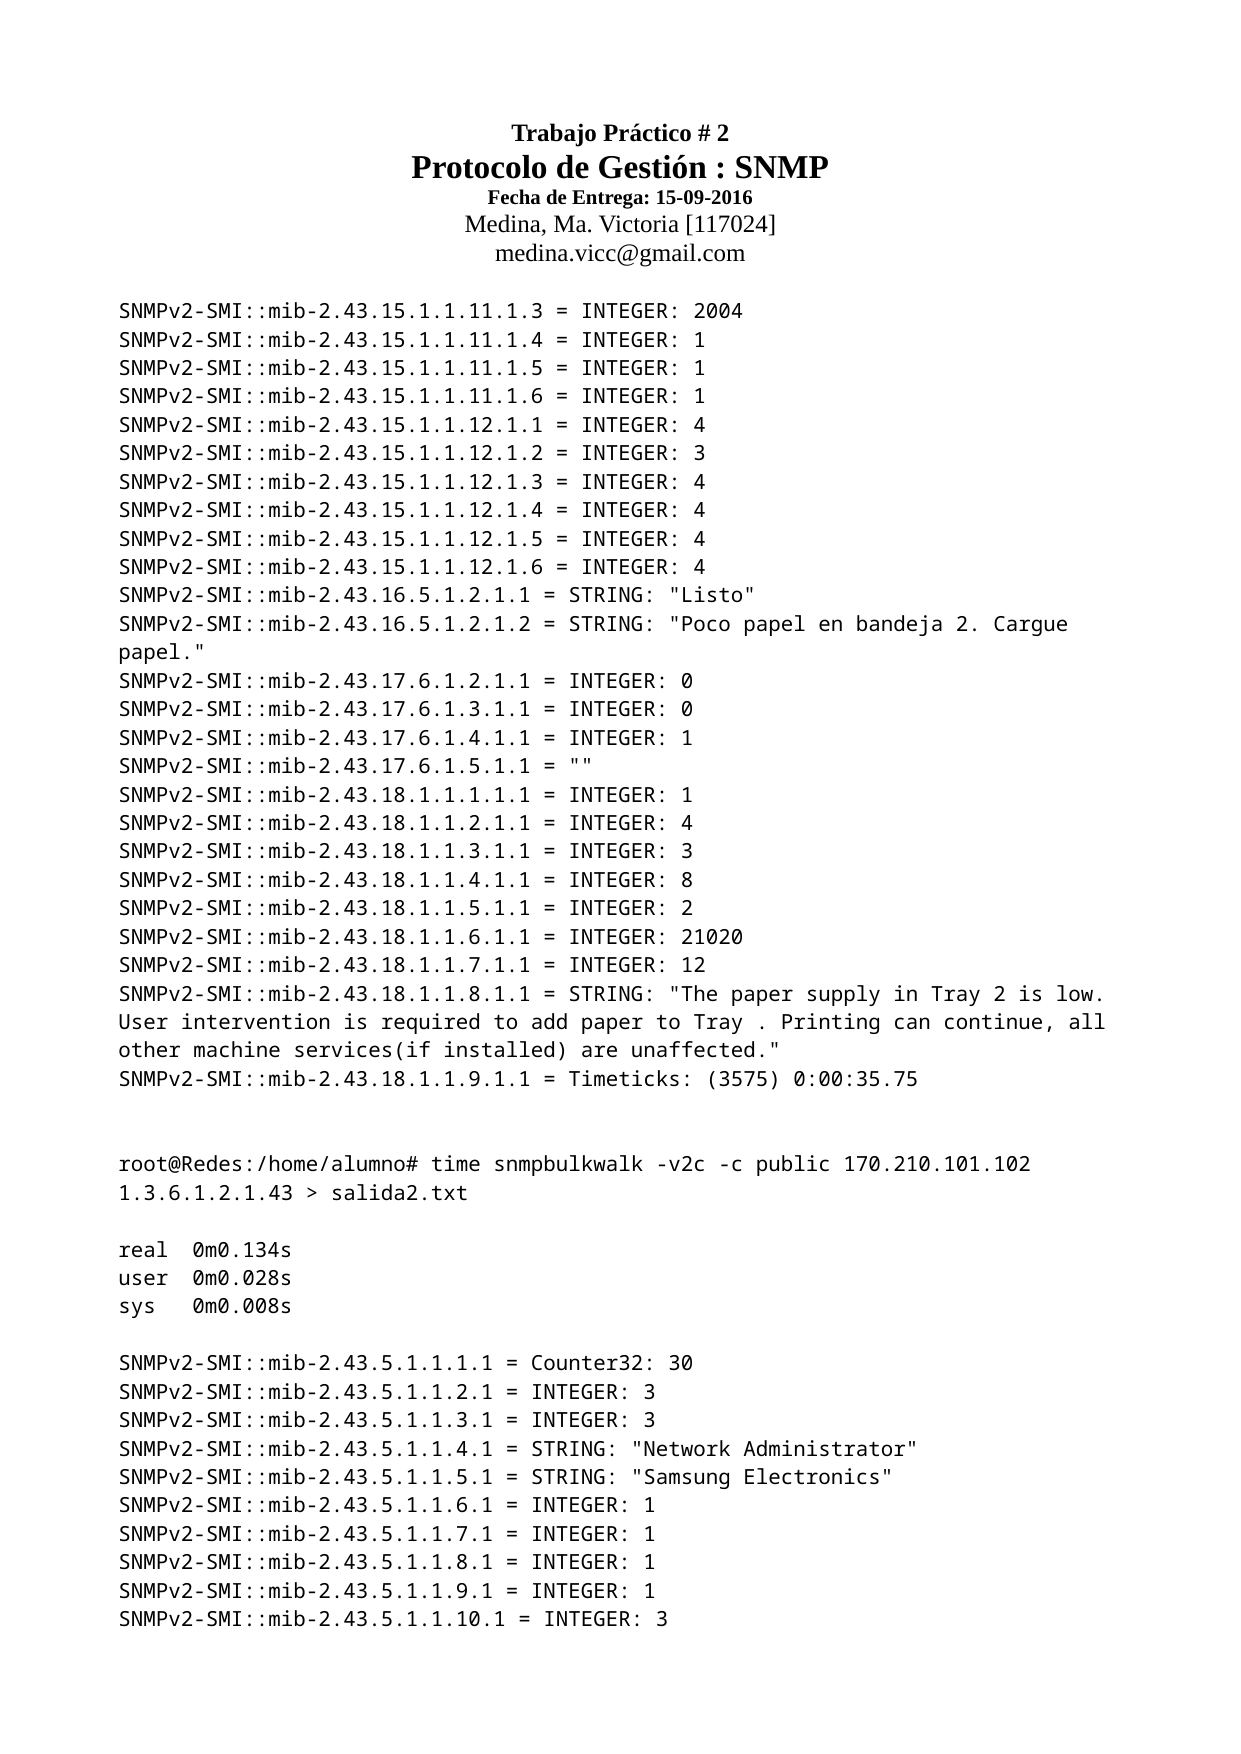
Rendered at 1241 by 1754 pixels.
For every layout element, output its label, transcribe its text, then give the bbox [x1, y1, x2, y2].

text sys 0m0.008s [118, 1292, 1122, 1320]
text SNMPv2-SMI::mib-2.43.5.1.1.6.1 = INTEGER: 1 [118, 1491, 1122, 1519]
text SNMPv2-SMI::mib-2.43.15.1.1.11.1.4 = INTEGER: 1 [118, 325, 1122, 353]
text SNMPv2-SMI::mib-2.43.18.1.1.3.1.1 = INTEGER: 3 [118, 837, 1122, 865]
text SNMPv2-SMI::mib-2.43.15.1.1.12.1.3 = INTEGER: 4 [118, 467, 1122, 495]
text SNMPv2-SMI::mib-2.43.5.1.1.1.1 = Counter32: 30 [118, 1348, 1122, 1377]
text SNMPv2-SMI::mib-2.43.5.1.1.5.1 = STRING: "Samsung Electronics" [118, 1462, 1122, 1491]
text SNMPv2-SMI::mib-2.43.5.1.1.9.1 = INTEGER: 1 [118, 1576, 1122, 1604]
text SNMPv2-SMI::mib-2.43.15.1.1.12.1.1 = INTEGER: 4 [118, 410, 1122, 438]
text SNMPv2-SMI::mib-2.43.16.5.1.2.1.1 = STRING: "Listo" [118, 581, 1122, 609]
text SNMPv2-SMI::mib-2.43.17.6.1.4.1.1 = INTEGER: 1 [118, 723, 1122, 751]
text SNMPv2-SMI::mib-2.43.18.1.1.4.1.1 = INTEGER: 8 [118, 865, 1122, 893]
text SNMPv2-SMI::mib-2.43.5.1.1.7.1 = INTEGER: 1 [118, 1519, 1122, 1547]
text user 0m0.028s [118, 1263, 1122, 1292]
text SNMPv2-SMI::mib-2.43.17.6.1.2.1.1 = INTEGER: 0 [118, 666, 1122, 694]
text SNMPv2-SMI::mib-2.43.5.1.1.2.1 = INTEGER: 3 [118, 1377, 1122, 1405]
text SNMPv2-SMI::mib-2.43.15.1.1.12.1.6 = INTEGER: 4 [118, 552, 1122, 581]
text SNMPv2-SMI::mib-2.43.18.1.1.6.1.1 = INTEGER: 21020 [118, 922, 1122, 950]
text SNMPv2-SMI::mib-2.43.15.1.1.12.1.5 = INTEGER: 4 [118, 524, 1122, 552]
text SNMPv2-SMI::mib-2.43.5.1.1.3.1 = INTEGER: 3 [118, 1405, 1122, 1434]
text root@Redes:/home/alumno# time snmpbulkwalk -v2c -c public 170.210.101.102 1.3.6.1.2.1.43 > salida2.txt [118, 1149, 1122, 1206]
text SNMPv2-SMI::mib-2.43.18.1.1.9.1.1 = Timeticks: (3575) 0:00:35.75 [118, 1064, 1122, 1092]
text SNMPv2-SMI::mib-2.43.17.6.1.3.1.1 = INTEGER: 0 [118, 694, 1122, 723]
text SNMPv2-SMI::mib-2.43.15.1.1.12.1.2 = INTEGER: 3 [118, 438, 1122, 467]
text SNMPv2-SMI::mib-2.43.5.1.1.10.1 = INTEGER: 3 [118, 1604, 1122, 1633]
text SNMPv2-SMI::mib-2.43.5.1.1.8.1 = INTEGER: 1 [118, 1547, 1122, 1576]
text SNMPv2-SMI::mib-2.43.18.1.1.1.1.1 = INTEGER: 1 [118, 780, 1122, 808]
text SNMPv2-SMI::mib-2.43.18.1.1.2.1.1 = INTEGER: 4 [118, 808, 1122, 837]
text SNMPv2-SMI::mib-2.43.15.1.1.12.1.4 = INTEGER: 4 [118, 495, 1122, 524]
text SNMPv2-SMI::mib-2.43.18.1.1.5.1.1 = INTEGER: 2 [118, 893, 1122, 922]
text SNMPv2-SMI::mib-2.43.15.1.1.11.1.6 = INTEGER: 1 [118, 382, 1122, 410]
text SNMPv2-SMI::mib-2.43.5.1.1.4.1 = STRING: "Network Administrator" [118, 1434, 1122, 1462]
text SNMPv2-SMI::mib-2.43.18.1.1.8.1.1 = STRING: "The paper supply in Tray 2 is low. User intervention is required to add paper to Tray . Printing can continue, all other machine services(if installed) are unaffected." [118, 979, 1122, 1064]
text real 0m0.134s [118, 1235, 1122, 1263]
text SNMPv2-SMI::mib-2.43.18.1.1.7.1.1 = INTEGER: 12 [118, 950, 1122, 979]
text SNMPv2-SMI::mib-2.43.15.1.1.11.1.3 = INTEGER: 2004 [118, 296, 1122, 325]
text SNMPv2-SMI::mib-2.43.15.1.1.11.1.5 = INTEGER: 1 [118, 353, 1122, 382]
text SNMPv2-SMI::mib-2.43.16.5.1.2.1.2 = STRING: "Poco papel en bandeja 2. Cargue papel." [118, 609, 1122, 666]
text SNMPv2-SMI::mib-2.43.17.6.1.5.1.1 = "" [118, 751, 1122, 780]
